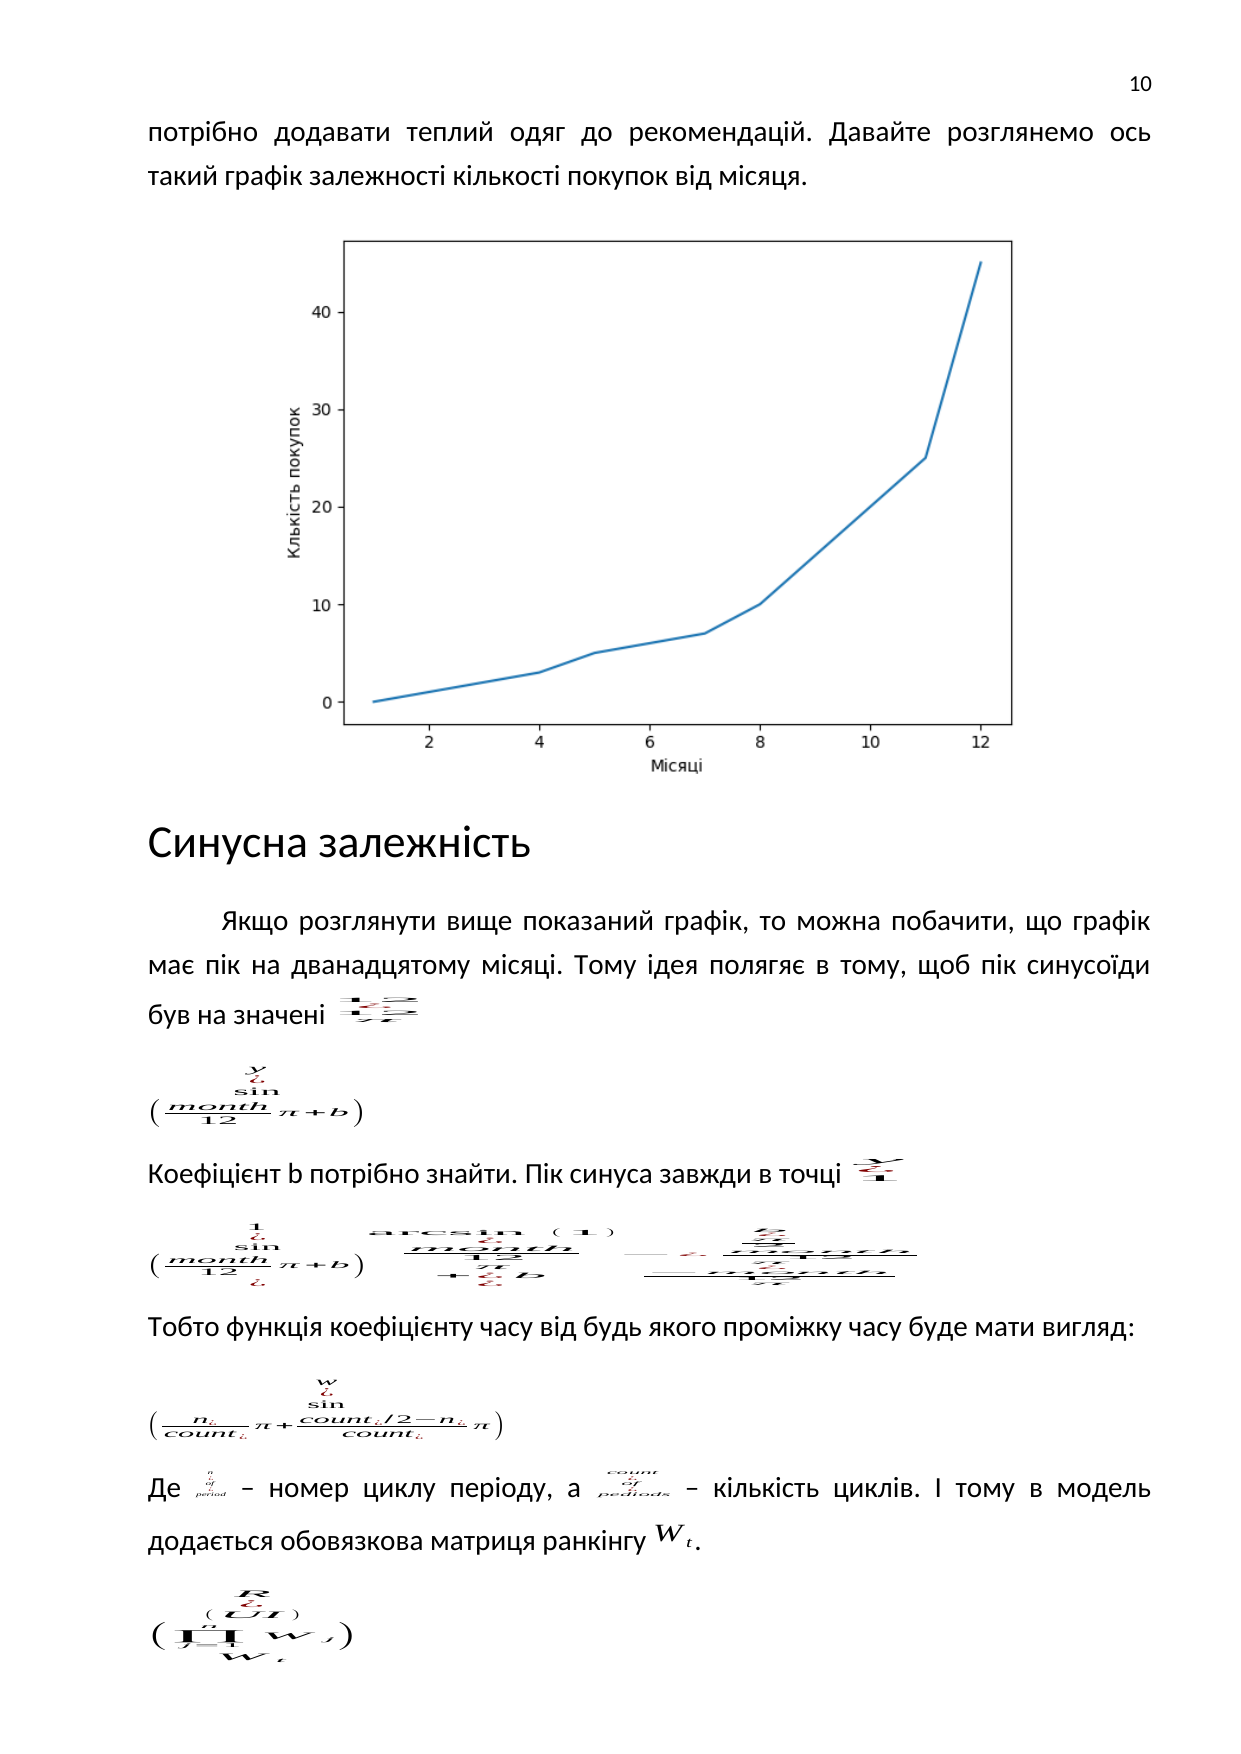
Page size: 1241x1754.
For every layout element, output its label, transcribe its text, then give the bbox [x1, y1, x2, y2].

picture [270, 223, 1029, 793]
text потрібно додавати теплий одяг до рекомендацій. Давайте розглянемо ось такий графік залежності кількості покупок від місяця. [148, 119, 1152, 192]
text Де – номер циклу періоду, а – кількість циклів. І тому в модель додається обовязкова матриця ранкінгу . [148, 1469, 1152, 1558]
text Якщо розглянути вище показаний графік, то можна побачити, що графік має пік на дванадцятому місяці. Тому ідея полягяє в тому, щоб пік синусоїди був на значені [148, 909, 1152, 1031]
text Коефіцієнт b потрібно знайти. Пік синуса завжди в точці [148, 1156, 1152, 1191]
text Синусна залежність [148, 823, 1152, 869]
text Тобто функція коефіцієнту часу від будь якого проміжку часу буде мати вигляд: [148, 1315, 1152, 1344]
